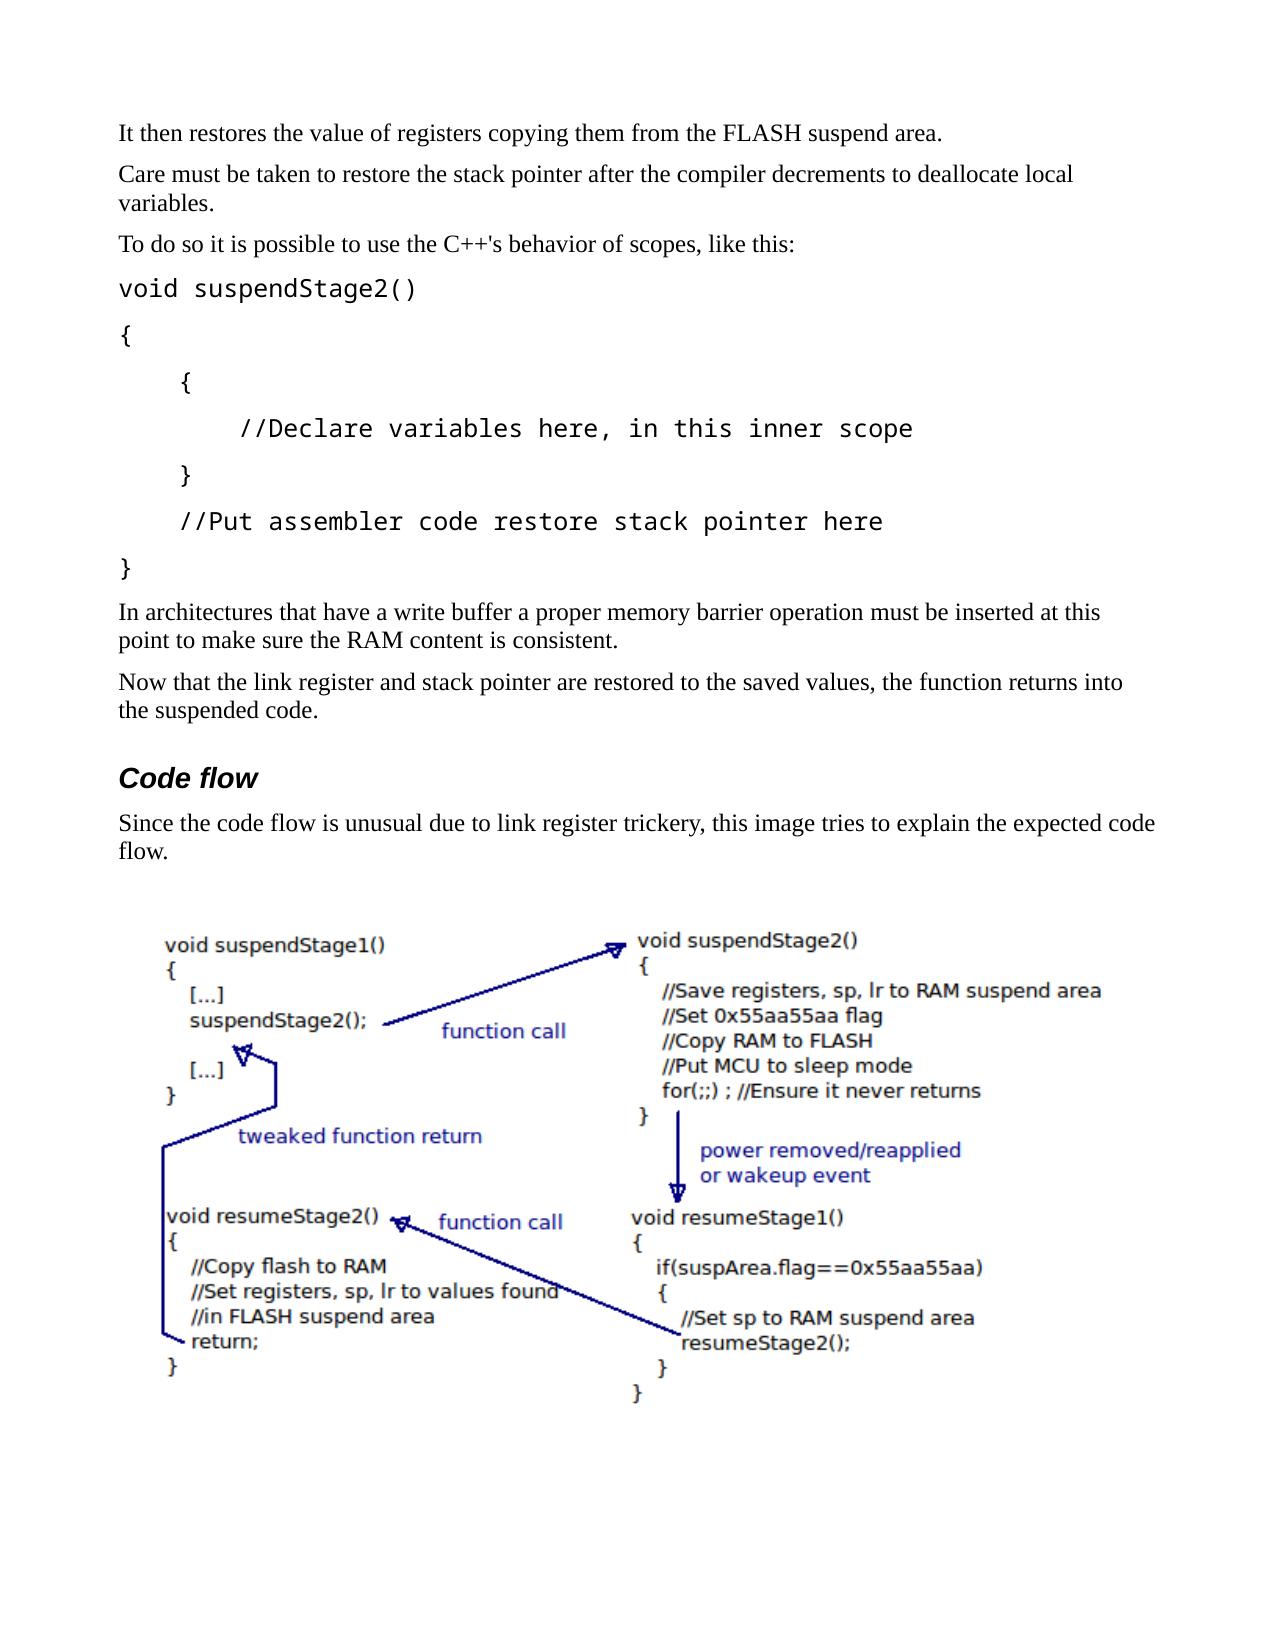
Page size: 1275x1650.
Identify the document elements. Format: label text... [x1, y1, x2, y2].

text void suspendStage2() [118, 271, 1157, 305]
text It then restores the value of registers copying them from the FLASH suspend area. [118, 118, 1157, 147]
subtitle Code flow [118, 762, 1157, 795]
text { [118, 317, 1157, 351]
picture [157, 918, 1118, 1441]
text Care must be taken to restore the stack pointer after the compiler decrements to deallocate local variables. [118, 159, 1157, 217]
text To do so it is possible to use the C++'s behavior of scopes, like this: [118, 229, 1157, 258]
text } [118, 550, 1157, 584]
text { [118, 364, 1157, 398]
text //Put assembler code restore stack pointer here [118, 503, 1157, 537]
text } [118, 457, 1157, 491]
text Since the code flow is unusual due to link register trickery, this image tries to explain the expected code flow. [118, 808, 1157, 865]
text In architectures that have a write buffer a proper memory barrier operation must be inserted at this point to make sure the RAM content is consistent. [118, 597, 1157, 654]
text Now that the link register and stack pointer are restored to the saved values, the function returns into the suspended code. [118, 667, 1157, 724]
text //Declare variables here, in this inner scope [118, 410, 1157, 444]
